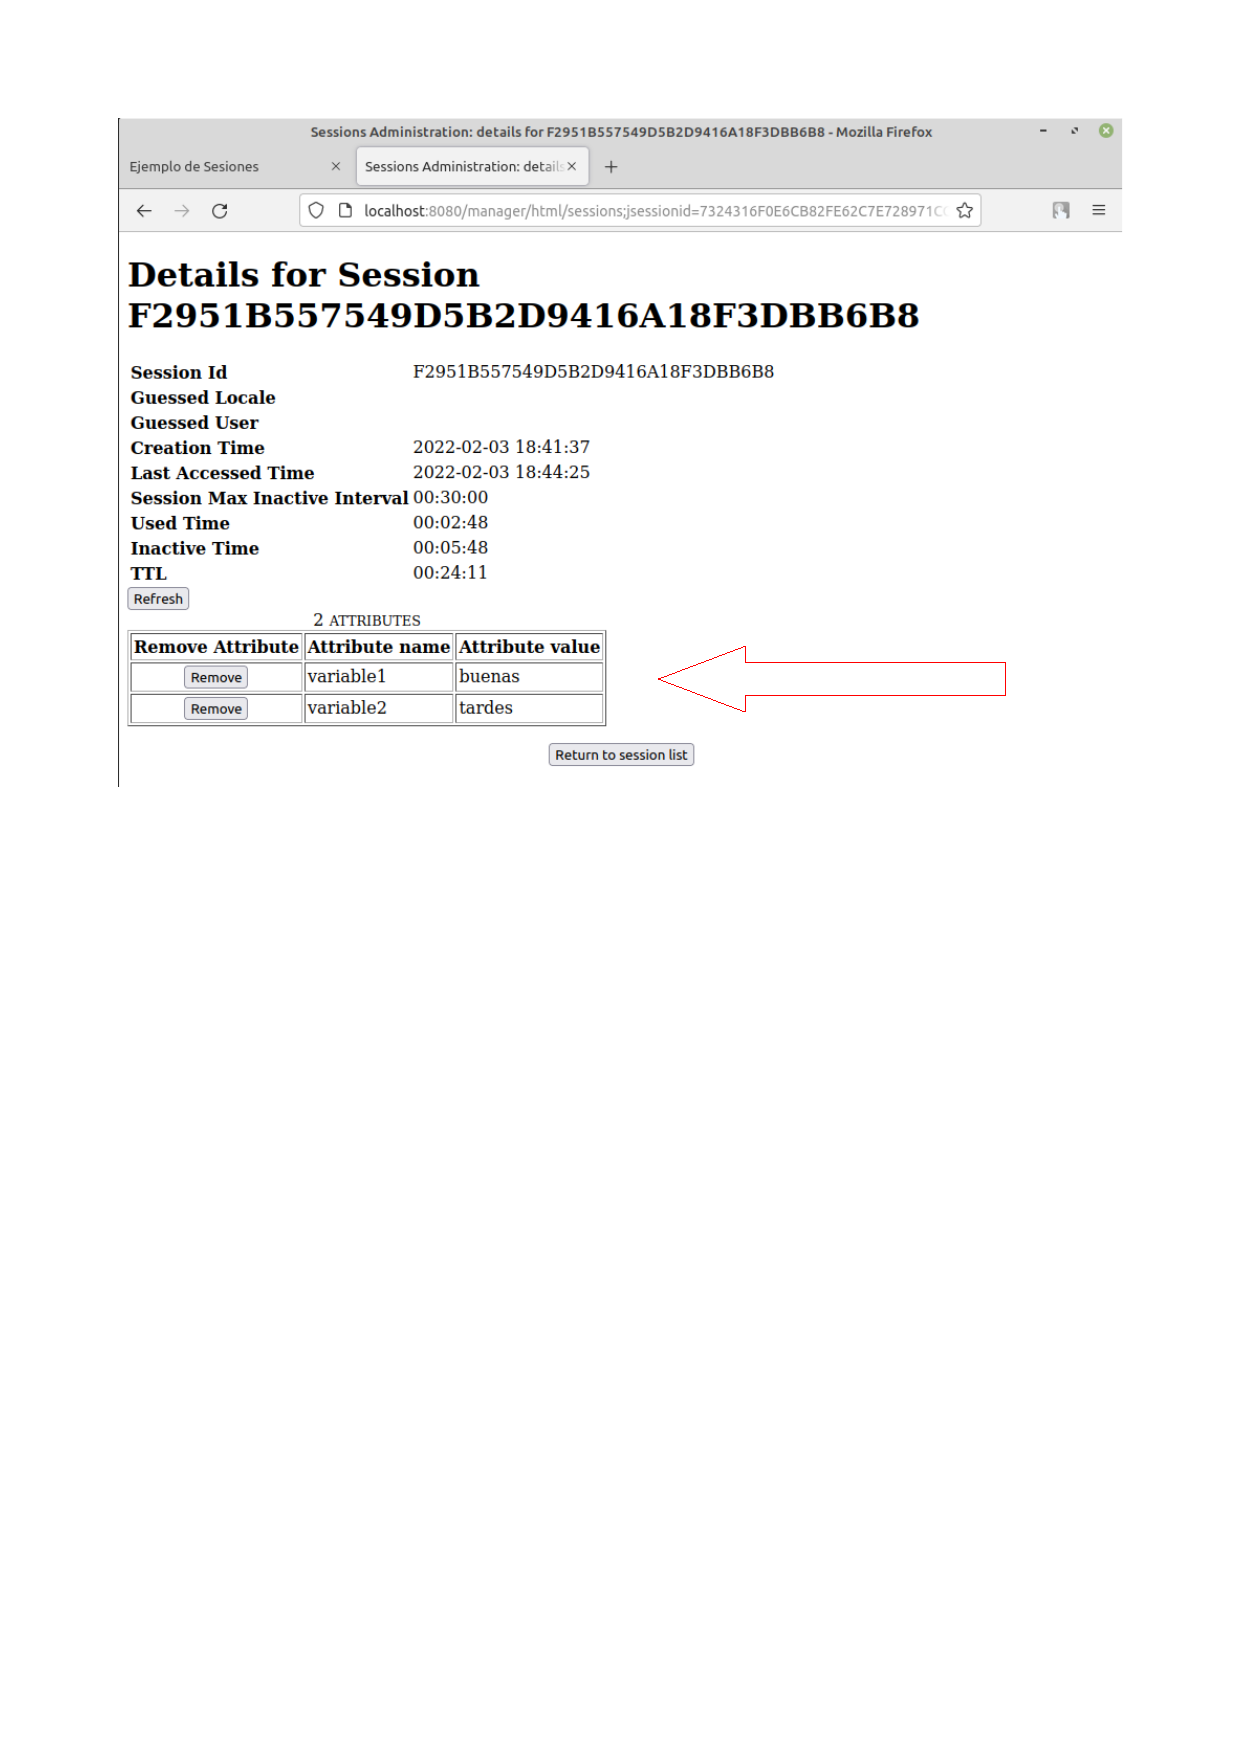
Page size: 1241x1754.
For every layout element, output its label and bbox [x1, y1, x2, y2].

picture [118, 118, 1123, 787]
